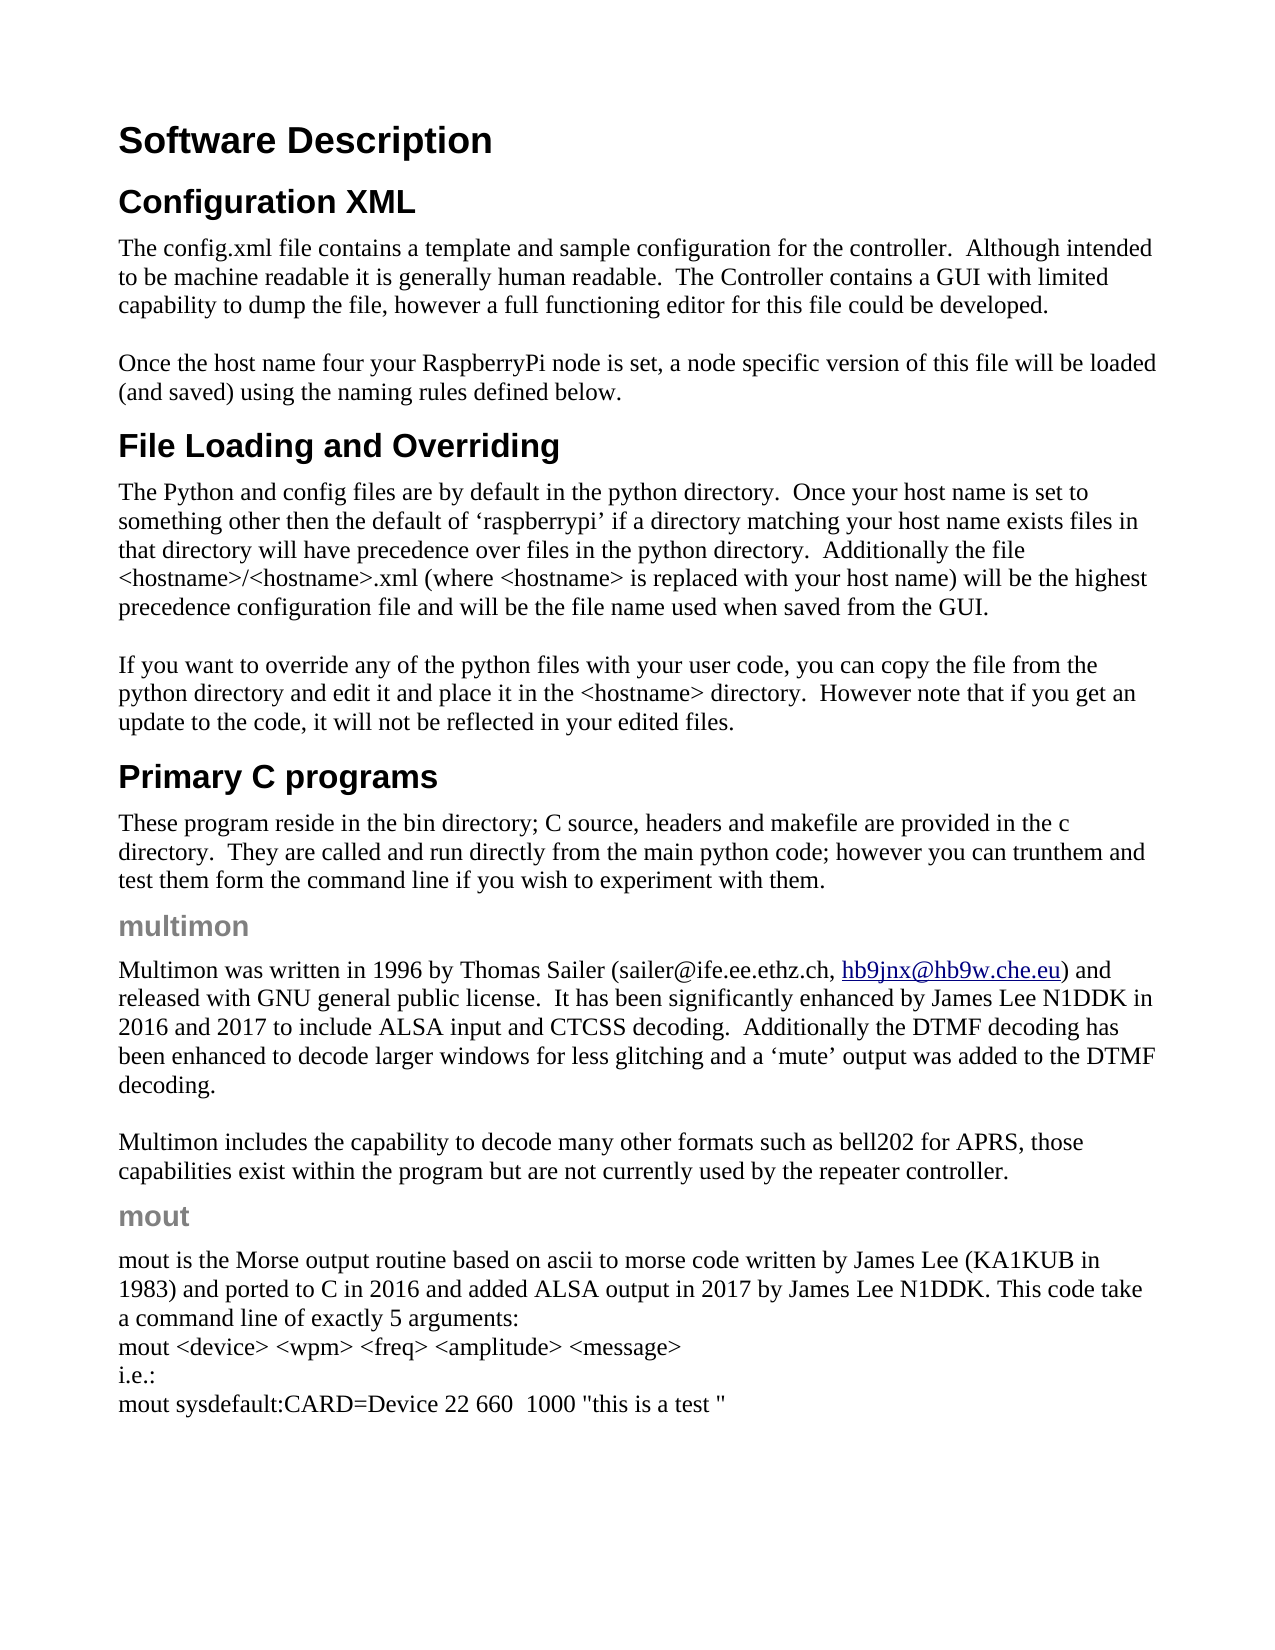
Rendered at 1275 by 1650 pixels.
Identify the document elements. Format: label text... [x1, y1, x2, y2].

text These program reside in the bin directory; C source, headers and makefile are provided in the c directory. They are called and run directly from the main python code; however you can trunthem and test them form the command line if you wish to experiment with them. [118, 808, 1157, 894]
text mout is the Morse output routine based on ascii to morse code written by James Lee (KA1KUB in 1983) and ported to C in 2016 and added ALSA output in 2017 by James Lee N1DDK. This code take a command line of exactly 5 arguments: [118, 1245, 1157, 1332]
text Once the host name four your RaspberryPi node is set, a node specific version of this file will be loaded (and saved) using the naming rules defined below. [118, 348, 1157, 406]
subtitle mout [118, 1199, 1157, 1233]
text The config.xml file contains a template and sample configuration for the controller. Although intended to be machine readable it is generally human readable. The Controller contains a GUI with limited capability to dump the file, however a full functioning editor for this file could be developed. [118, 233, 1157, 319]
subtitle Primary C programs [118, 757, 1157, 795]
text Multimon includes the capability to decode many other formats such as bell202 for APRS, those capabilities exist within the program but are not currently used by the repeater controller. [118, 1127, 1157, 1185]
text i.e.: [118, 1360, 1157, 1389]
text mout sysdefault:CARD=Device 22 660 1000 "this is a test " [118, 1389, 1157, 1418]
subtitle Configuration XML [118, 182, 1157, 221]
text Multimon was written in 1996 by Thomas Sailer (sailer@ife.ee.ethz.ch, hb9jnx@hb9w.che.eu) and released with GNU general public license. It has been significantly enhanced by James Lee N1DDK in 2016 and 2017 to include ALSA input and CTCSS decoding. Additionally the DTMF decoding has been enhanced to decode larger windows for less glitching and a ‘mute’ output was added to the DTMF decoding. [118, 955, 1157, 1098]
subtitle multimon [118, 909, 1157, 942]
text The Python and config files are by default in the python directory. Once your host name is set to something other then the default of ‘raspberrypi’ if a directory matching your host name exists files in that directory will have precedence over files in the python directory. Additionally the file <hostname>/<hostname>.xml (where <hostname> is replaced with your host name) will be the highest precedence configuration file and will be the file name used when saved from the GUI. [118, 477, 1157, 621]
subtitle File Loading and Overriding [118, 426, 1157, 465]
subtitle Software Description [118, 118, 1157, 161]
text If you want to override any of the python files with your user code, you can copy the file from the python directory and edit it and place it in the <hostname> directory. However note that if you get an update to the code, it will not be reflected in your edited files. [118, 650, 1157, 736]
text mout <device> <wpm> <freq> <amplitude> <message> [118, 1332, 1157, 1360]
